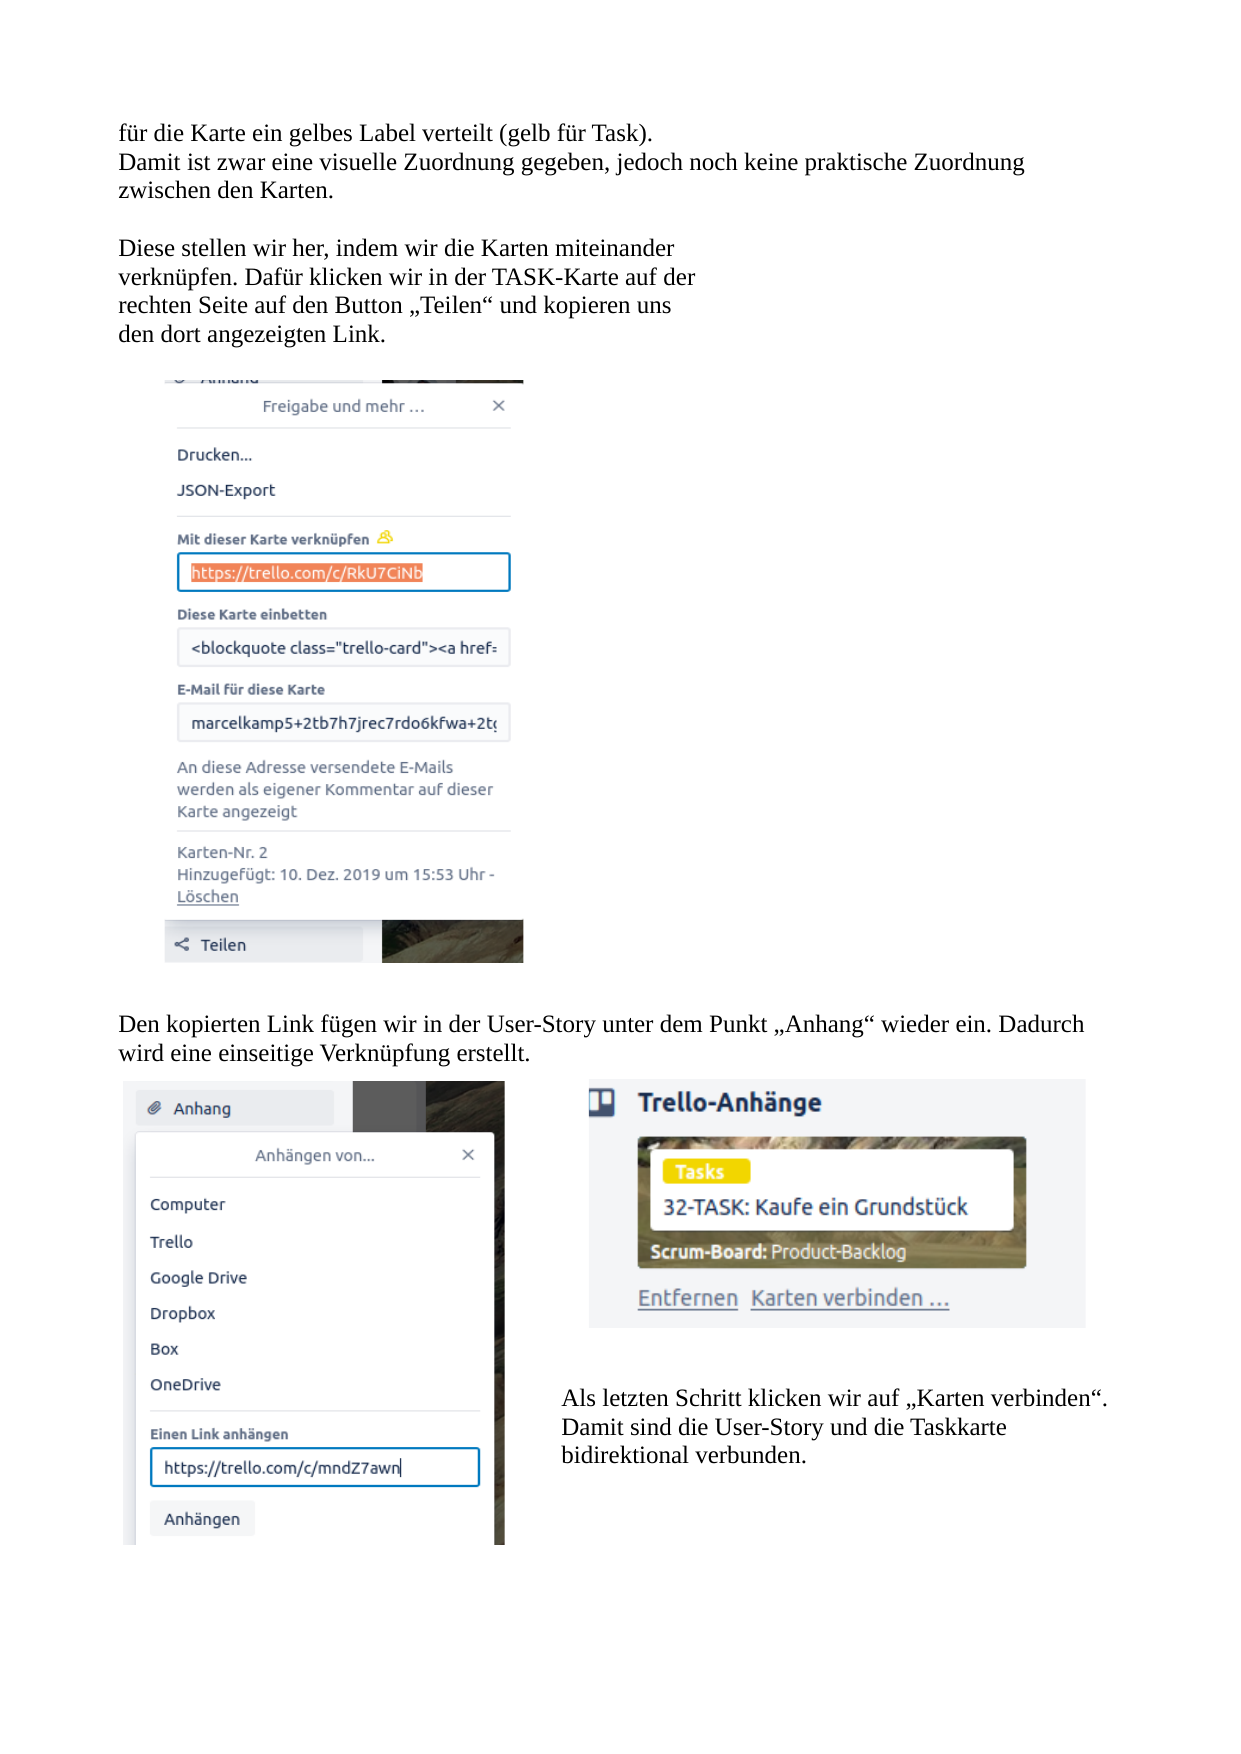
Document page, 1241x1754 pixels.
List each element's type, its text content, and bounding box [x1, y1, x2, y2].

text Den kopierten Link fügen wir in der User-Story unter dem Punkt „Anhang“ wieder ein. Dadurch wird eine einseitige Verknüpfung erstellt. [118, 1009, 1122, 1067]
text Als letzten Schritt klicken wir auf „Karten verbinden“. Damit sind die User-Story und die Taskkarte bidirektional verbunden. [505, 1383, 1122, 1469]
picture [164, 380, 524, 963]
picture [123, 1081, 505, 1545]
text verknüpfen. Dafür klicken wir in der TASK-Karte auf der [118, 262, 1122, 291]
text Damit ist zwar eine visuelle Zuordnung gegeben, jedoch noch keine praktische Zuordnung zwischen den Karten. [118, 147, 1122, 204]
text für die Karte ein gelbes Label verteilt (gelb für Task). [118, 118, 1122, 147]
text den dort angezeigten Link. [118, 319, 1122, 348]
picture [588, 1079, 1086, 1328]
text rechten Seite auf den Button „Teilen“ und kopieren uns [118, 291, 1122, 319]
text Diese stellen wir her, indem wir die Karten miteinander [118, 233, 1122, 262]
